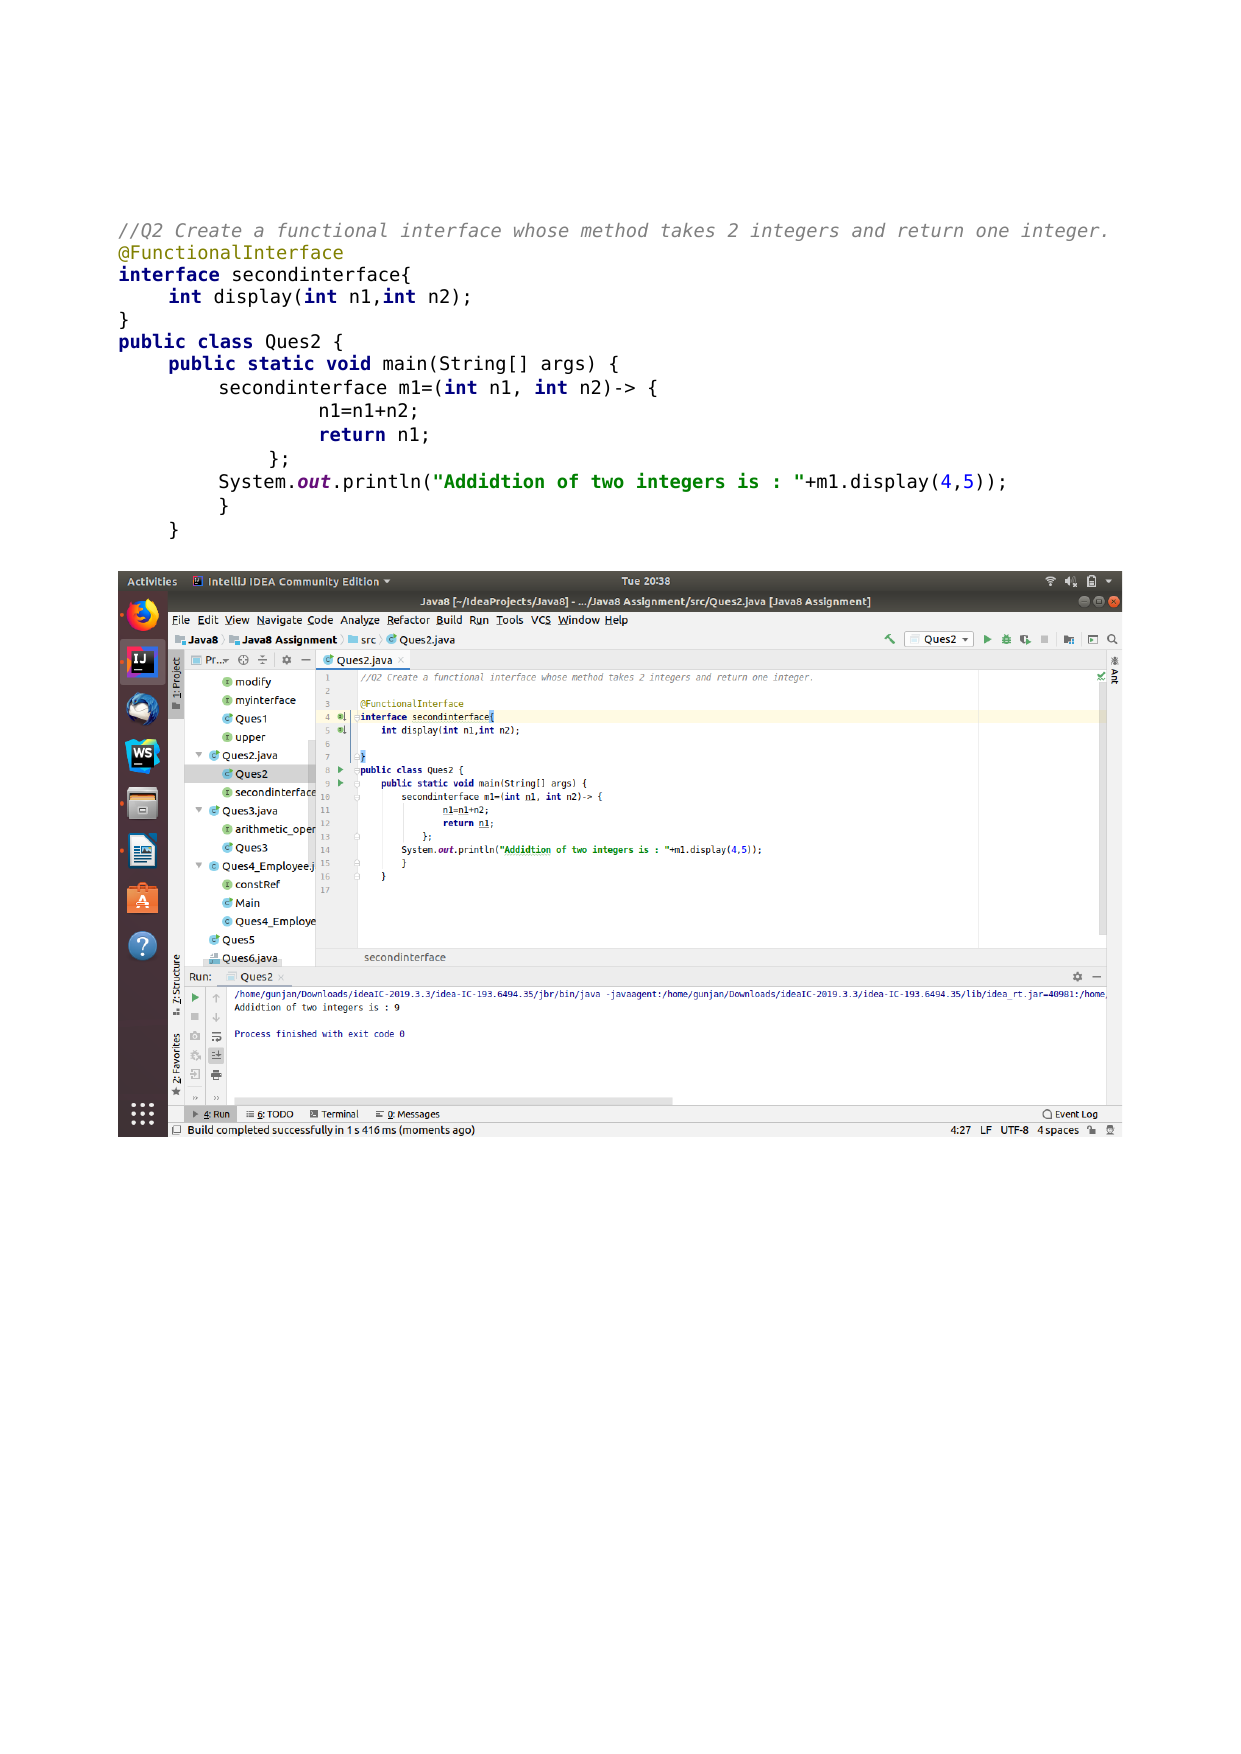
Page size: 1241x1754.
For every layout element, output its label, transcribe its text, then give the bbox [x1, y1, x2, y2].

text public static void main(String[] args) { [118, 353, 1122, 377]
text System.out.println("Addidtion of two integers is : "+m1.display(4,5)); [118, 471, 1122, 495]
text return n1; [118, 424, 1122, 448]
text n1=n1+n2; [118, 400, 1122, 424]
text secondinterface m1=(int n1, int n2)-> { [118, 377, 1122, 400]
text @FunctionalInterface [118, 242, 1122, 264]
text } [118, 495, 1122, 519]
text //Q2 Create a functional interface whose method takes 2 integers and return one integer. [118, 220, 1122, 242]
text } [118, 519, 1122, 542]
text public class Ques2 { [118, 331, 1122, 353]
text }; [118, 448, 1122, 471]
text interface secondinterface{ [118, 264, 1122, 286]
picture [118, 571, 1123, 1137]
text int display(int n1,int n2); [118, 286, 1122, 309]
text } [118, 309, 1122, 331]
